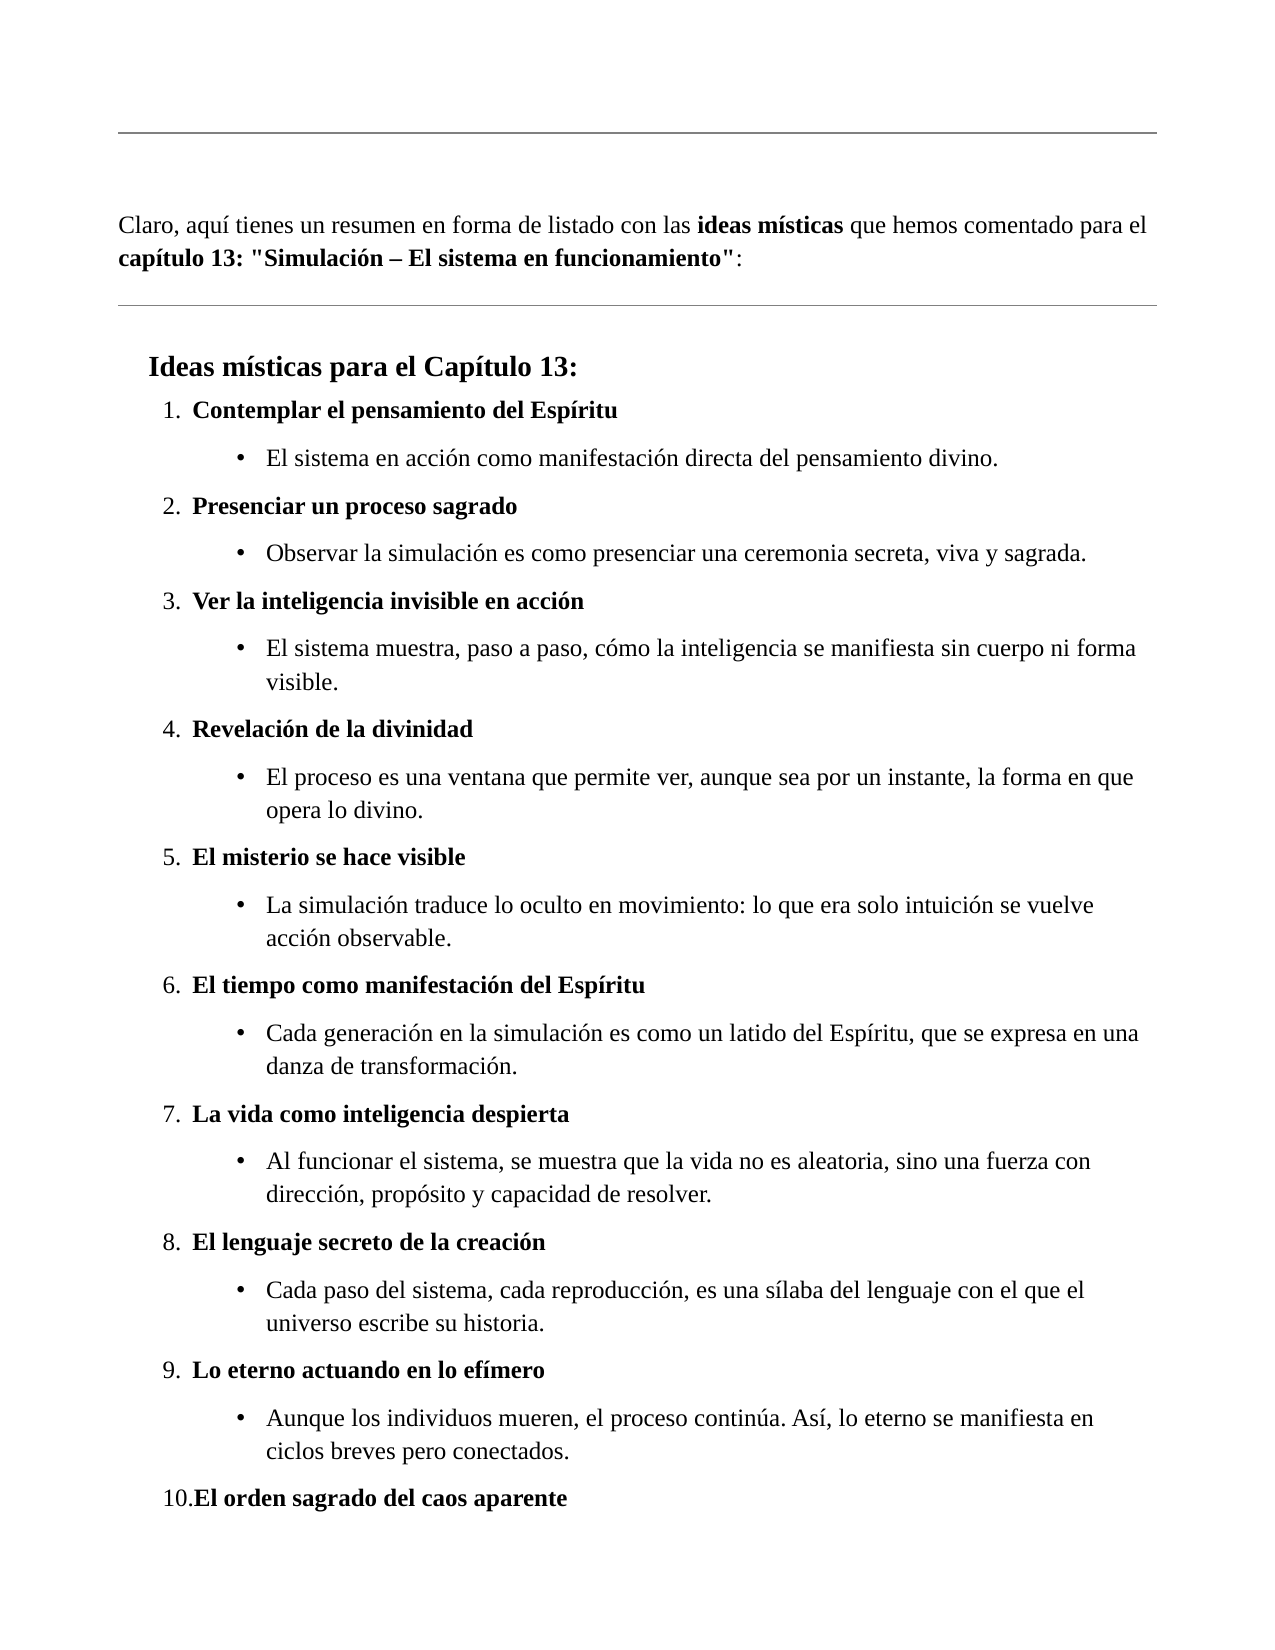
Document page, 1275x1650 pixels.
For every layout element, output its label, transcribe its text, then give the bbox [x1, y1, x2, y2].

list Lo eterno actuando en lo efímero [162, 1355, 1157, 1384]
list La vida como inteligencia despierta [162, 1099, 1157, 1128]
list Revelación de la divinidad [162, 714, 1157, 743]
list La simulación traduce lo oculto en movimiento: lo que era solo intuición se vuelve acción observable. [236, 890, 1157, 952]
list Observar la simulación es como presenciar una ceremonia secreta, viva y sagrada. [236, 538, 1157, 567]
subtitle 🌌 Ideas místicas para el Capítulo 13: [118, 349, 1157, 383]
list Ver la inteligencia invisible en acción [162, 586, 1157, 615]
list Al funcionar el sistema, se muestra que la vida no es aleatoria, sino una fuerza con dirección, propósito y capacidad de resolver. [236, 1146, 1157, 1208]
list El sistema muestra, paso a paso, cómo la inteligencia se manifiesta sin cuerpo ni forma visible. [236, 633, 1157, 695]
list Cada paso del sistema, cada reproducción, es una sílaba del lenguaje con el que el universo escribe su historia. [236, 1275, 1157, 1336]
text Claro, aquí tienes un resumen en forma de listado con las ideas místicas que hemos comentado para el capítulo 13: "Simulación – El sistema en funcionamiento": [118, 210, 1157, 272]
list Contemplar el pensamiento del Espíritu [162, 396, 1157, 424]
list El misterio se hace visible [162, 842, 1157, 871]
list El proceso es una ventana que permite ver, aunque sea por un instante, la forma en que opera lo divino. [236, 762, 1157, 823]
list El orden sagrado del caos aparente [162, 1483, 1157, 1512]
list Aunque los individuos mueren, el proceso continúa. Así, lo eterno se manifiesta en ciclos breves pero conectados. [236, 1403, 1157, 1465]
list El tiempo como manifestación del Espíritu [162, 971, 1157, 999]
list El sistema en acción como manifestación directa del pensamiento divino. [236, 443, 1157, 472]
list El lenguaje secreto de la creación [162, 1227, 1157, 1256]
list Presenciar un proceso sagrado [162, 491, 1157, 519]
list Cada generación en la simulación es como un latido del Espíritu, que se expresa en una danza de transformación. [236, 1018, 1157, 1080]
